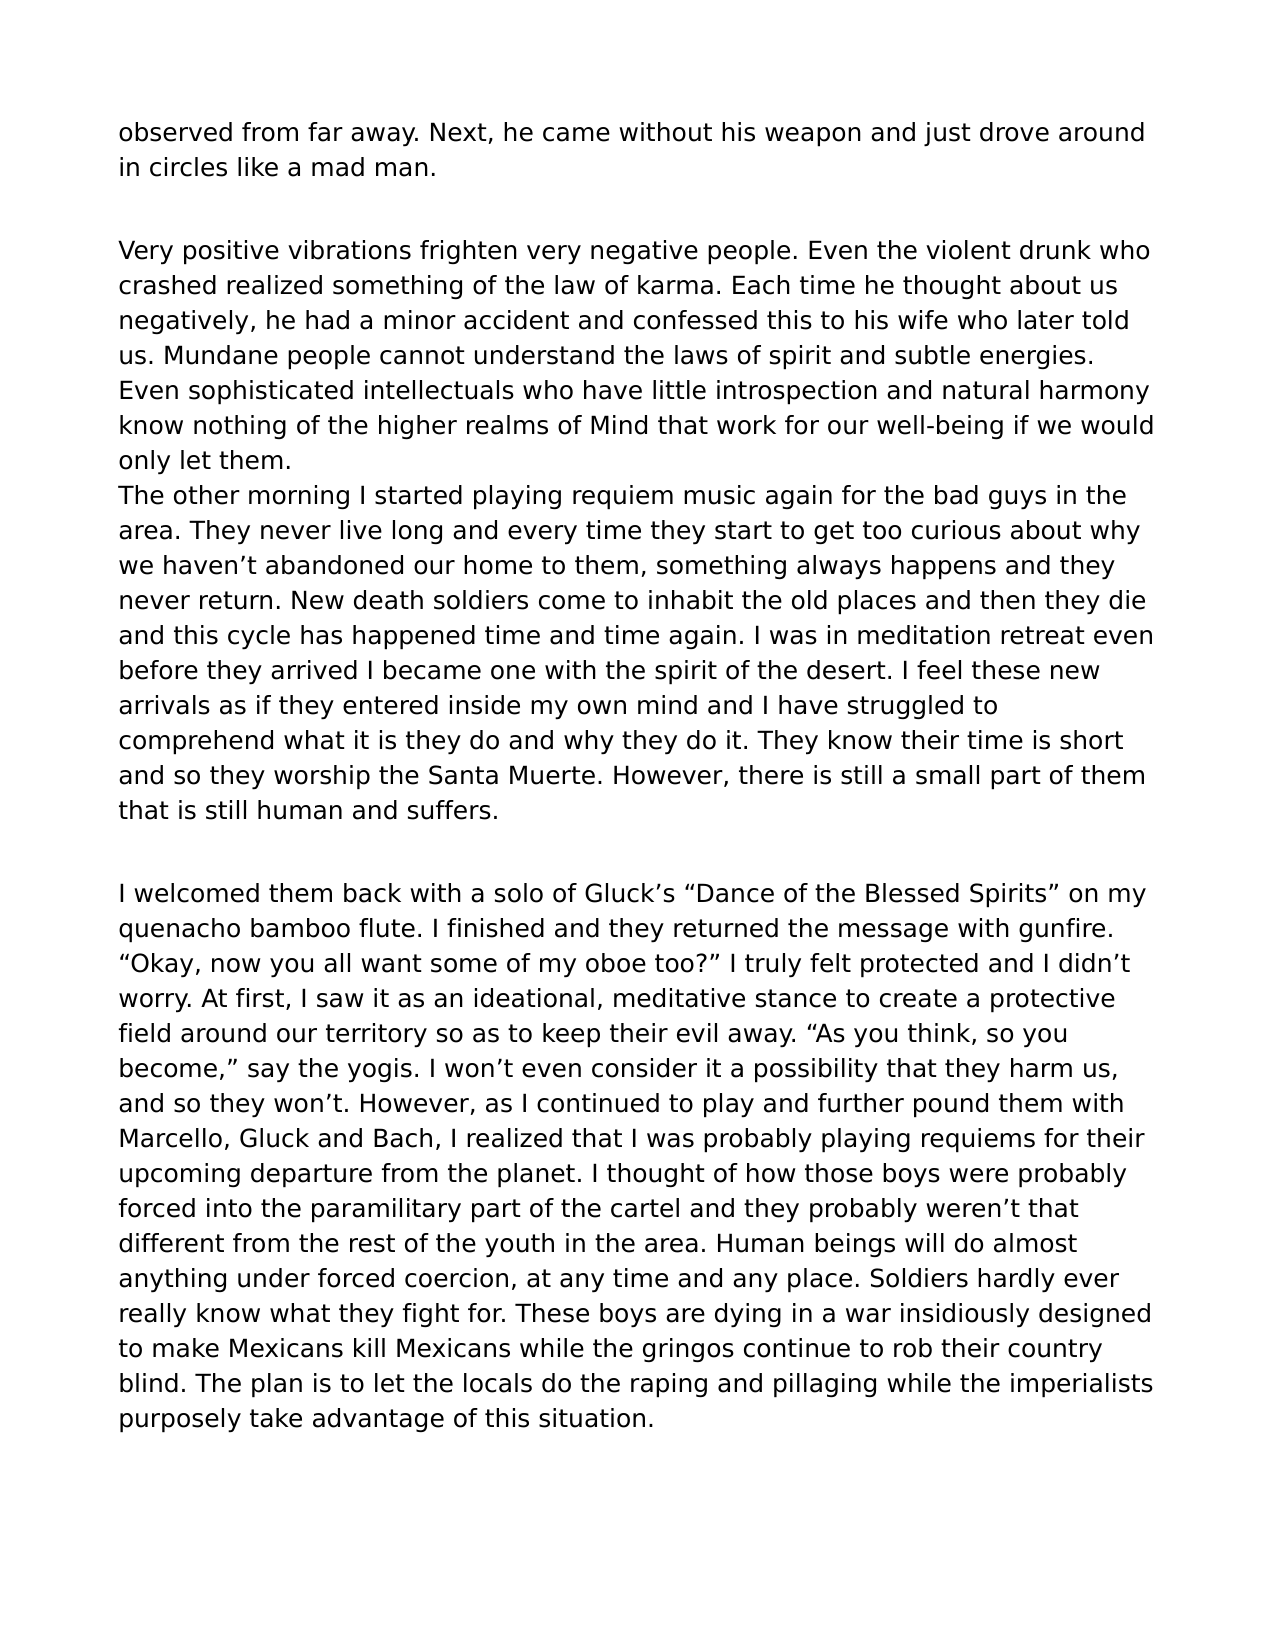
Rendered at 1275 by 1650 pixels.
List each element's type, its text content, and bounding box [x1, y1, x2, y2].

text observed from far away. Next, he came without his weapon and just drove around in circles like a mad man. [118, 118, 1157, 182]
text Very positive vibrations frighten very negative people. Even the violent drunk who crashed realized something of the law of karma. Each time he thought about us negatively, he had a minor accident and confessed this to his wife who later told us. Mundane people cannot understand the laws of spirit and subtle energies. Even sophisticated intellectuals who have little introspection and natural harmony know nothing of the higher realms of Mind that work for our well-being if we would only let them. [118, 236, 1157, 475]
text The other morning I started playing requiem music again for the bad guys in the area. They never live long and every time they start to get too curious about why we haven’t abandoned our home to them, something always happens and they never return. New death soldiers come to inhabit the old places and then they die and this cycle has happened time and time again. I was in meditation retreat even before they arrived I became one with the spirit of the desert. I feel these new arrivals as if they entered inside my own mind and I have struggled to comprehend what it is they do and why they do it. They know their time is short and so they worship the Santa Muerte. However, there is still a small part of them that is still human and suffers. [118, 481, 1157, 825]
text I welcomed them back with a solo of Gluck’s “Dance of the Blessed Spirits” on my quenacho bamboo flute. I finished and they returned the message with gunfire. “Okay, now you all want some of my oboe too?” I truly felt protected and I didn’t worry. At first, I saw it as an ideational, meditative stance to create a protective field around our territory so as to keep their evil away. “As you think, so you become,” say the yogis. I won’t even consider it a possibility that they harm us, and so they won’t. However, as I continued to play and further pound them with Marcello, Gluck and Bach, I realized that I was probably playing requiems for their upcoming departure from the planet. I thought of how those boys were probably forced into the paramilitary part of the cartel and they probably weren’t that different from the rest of the youth in the area. Human beings will do almost anything under forced coercion, at any time and any place. Soldiers hardly ever really know what they fight for. These boys are dying in a war insidiously designed to make Mexicans kill Mexicans while the gringos continue to rob their country blind. The plan is to let the locals do the raping and pillaging while the imperialists purposely take advantage of this situation. [118, 879, 1157, 1433]
